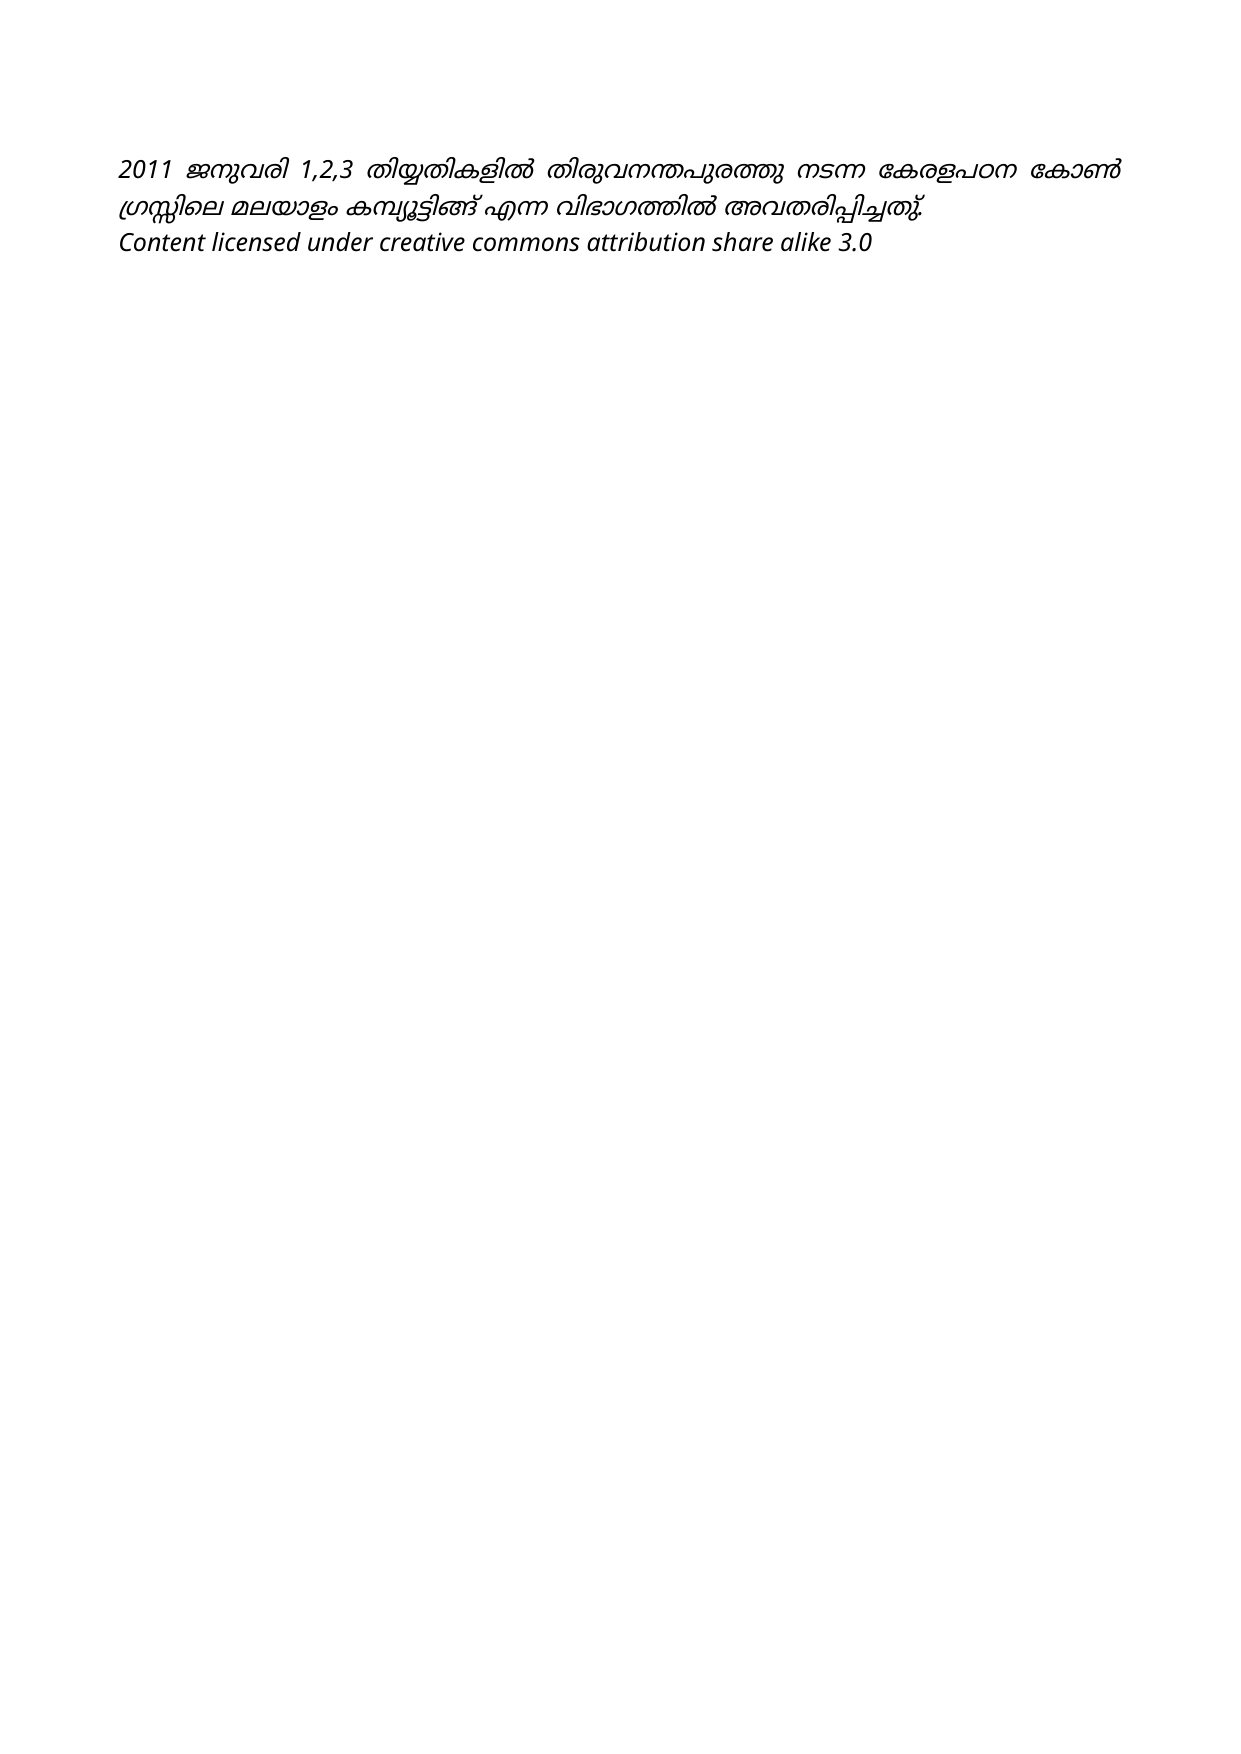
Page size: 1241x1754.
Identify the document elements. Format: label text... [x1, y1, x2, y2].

text 2011 ജനുവരി 1,2,3 തിയ്യതികളില്‍ തിരുവനന്തപുരത്തു നടന്ന കേരളപഠന കോണ്‍ഗ്രസ്സിലെ മലയാളം കമ്പ്യൂട്ടിങ്ങ് എന്ന വിഭാഗത്തില്‍ അവതരിപ്പിച്ചതു്. [118, 152, 1122, 225]
text Content licensed under creative commons attribution share alike 3.0 [118, 225, 1122, 259]
